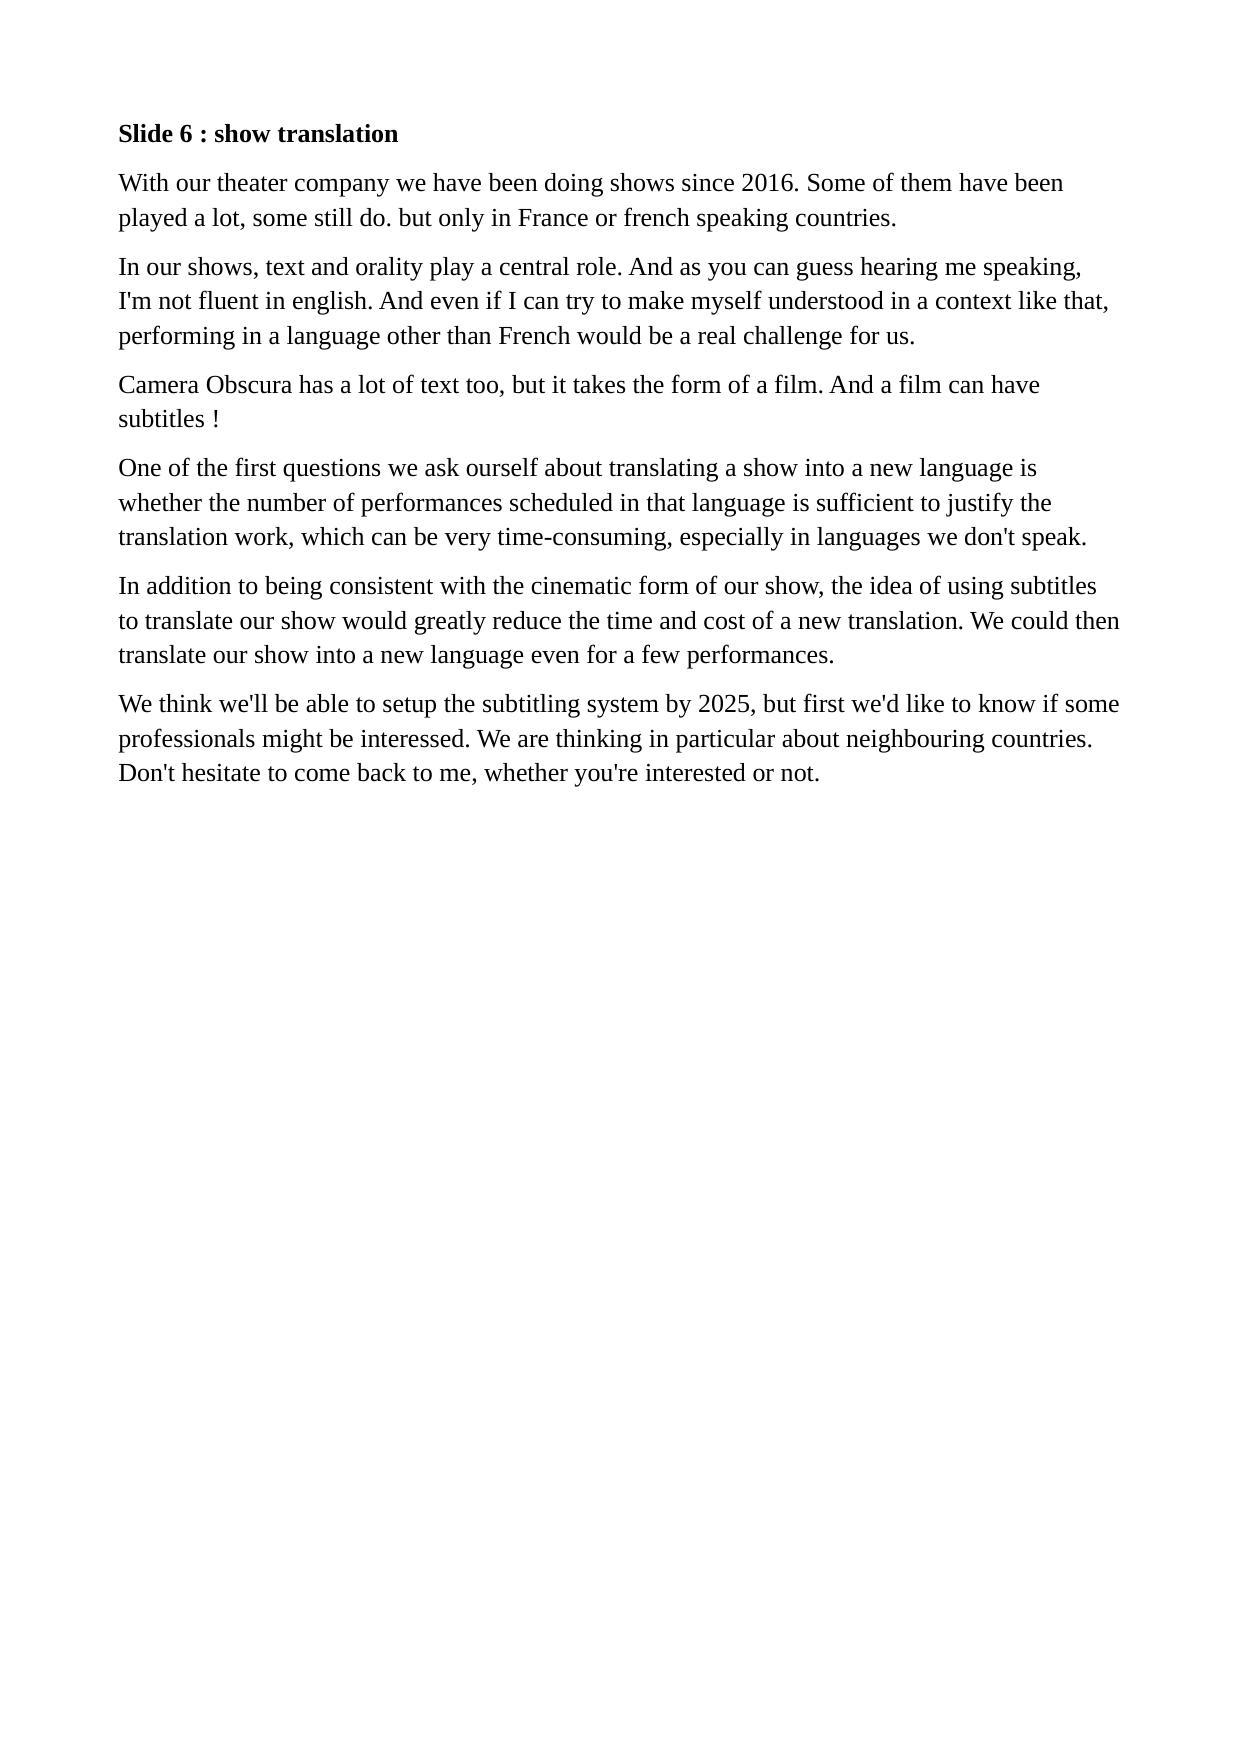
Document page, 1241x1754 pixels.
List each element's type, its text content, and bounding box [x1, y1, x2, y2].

text In our shows, text and orality play a central role. And as you can guess hearing me speaking, I'm not fluent in english. And even if I can try to make myself understood in a context like that, performing in a language other than French would be a real challenge for us. [118, 251, 1122, 350]
text Slide 6 : show translation [118, 118, 1122, 148]
text Camera Obscura has a lot of text too, but it takes the form of a film. And a film can have subtitles ! [118, 369, 1122, 433]
text With our theater company we have been doing shows since 2016. Some of them have been played a lot, some still do. but only in France or french speaking countries. [118, 167, 1122, 232]
text In addition to being consistent with the cinematic form of our show, the idea of using subtitles to translate our show would greatly reduce the time and cost of a new translation. We could then translate our show into a new language even for a few performances. [118, 570, 1122, 669]
text We think we'll be able to setup the subtitling system by 2025, but first we'd like to know if some professionals might be interessed. We are thinking in particular about neighbouring countries. Don't hesitate to come back to me, whether you're interested or not. [118, 688, 1122, 787]
text One of the first questions we ask ourself about translating a show into a new language is whether the number of performances scheduled in that language is sufficient to justify the translation work, which can be very time-consuming, especially in languages we don't speak. [118, 452, 1122, 551]
